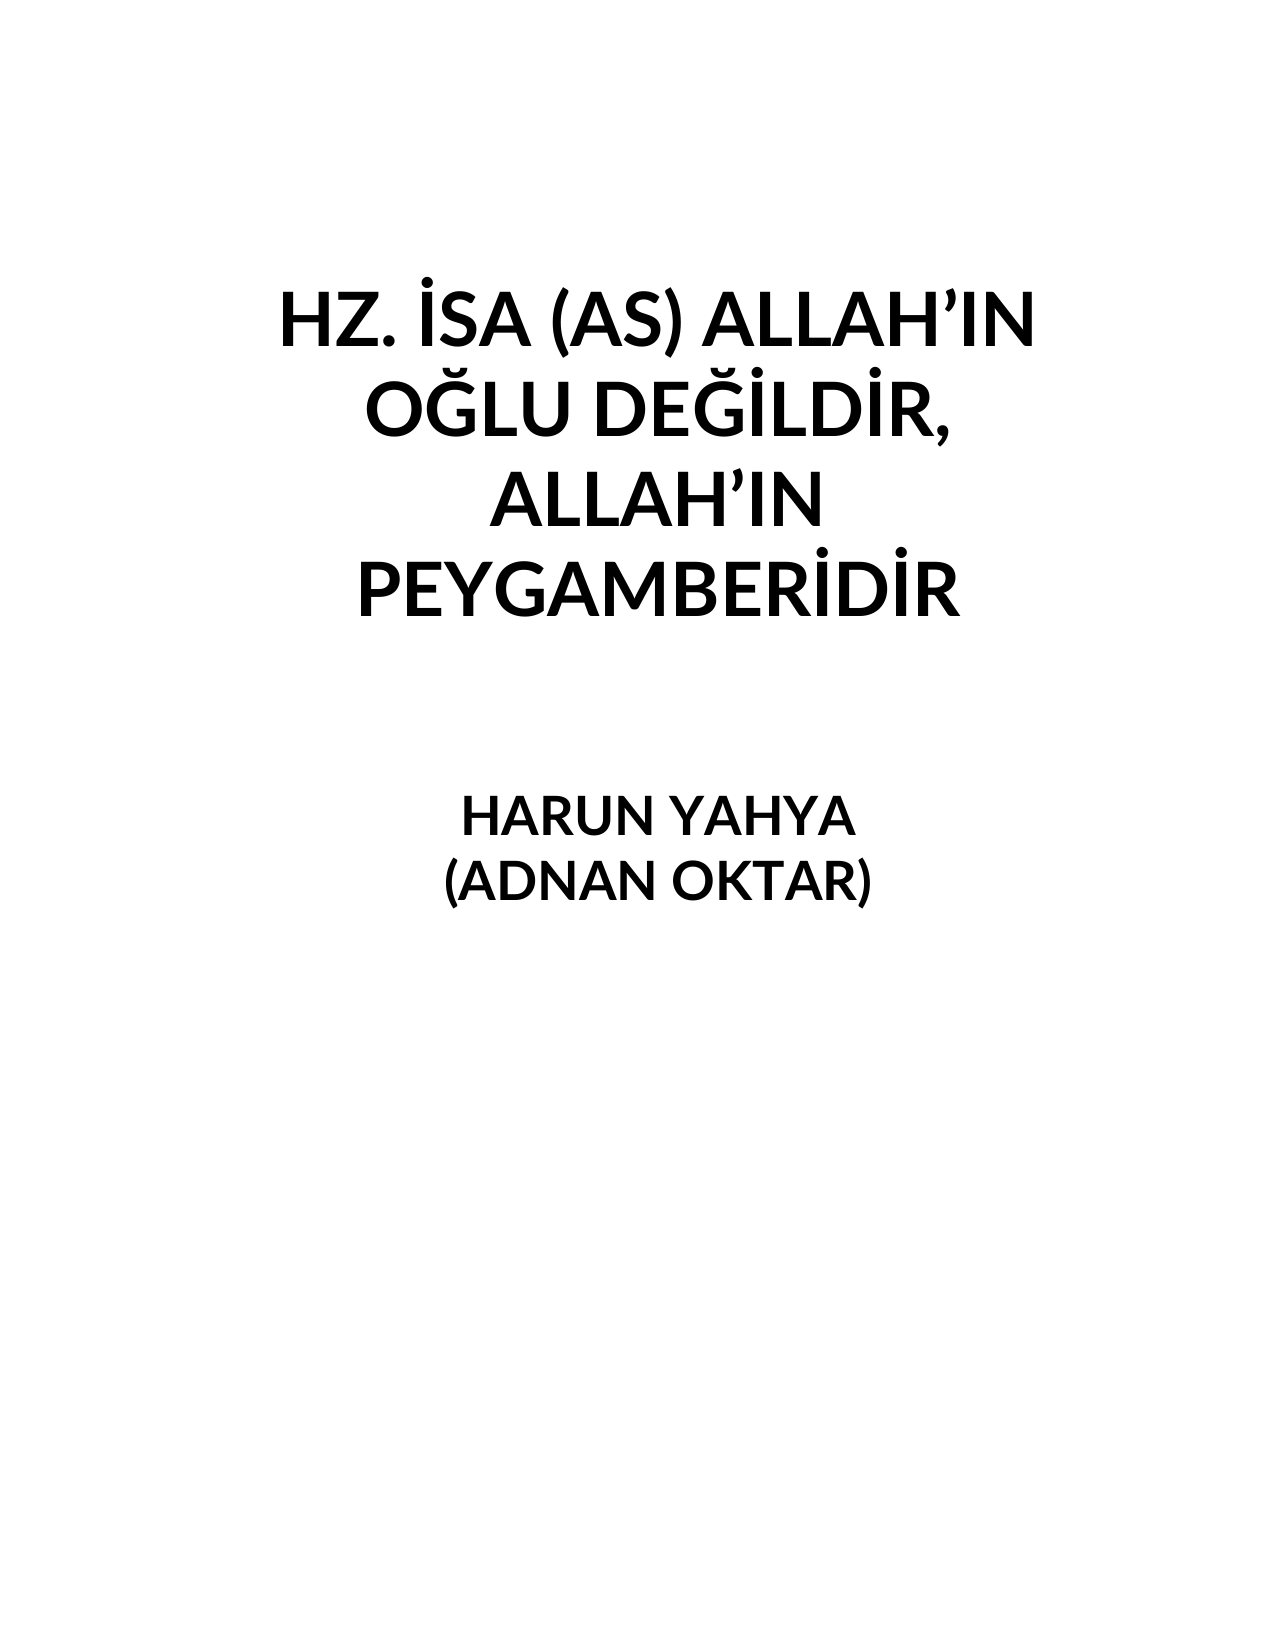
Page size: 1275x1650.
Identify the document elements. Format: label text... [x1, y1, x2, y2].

text (ADNAN OKTAR) [187, 847, 1070, 912]
text HZ. İSA (AS) ALLAH’IN OĞLU DEĞİLDİR, ALLAH’IN PEYGAMBERİDİR [247, 273, 1070, 633]
text HARUN YAHYA [187, 782, 1070, 847]
